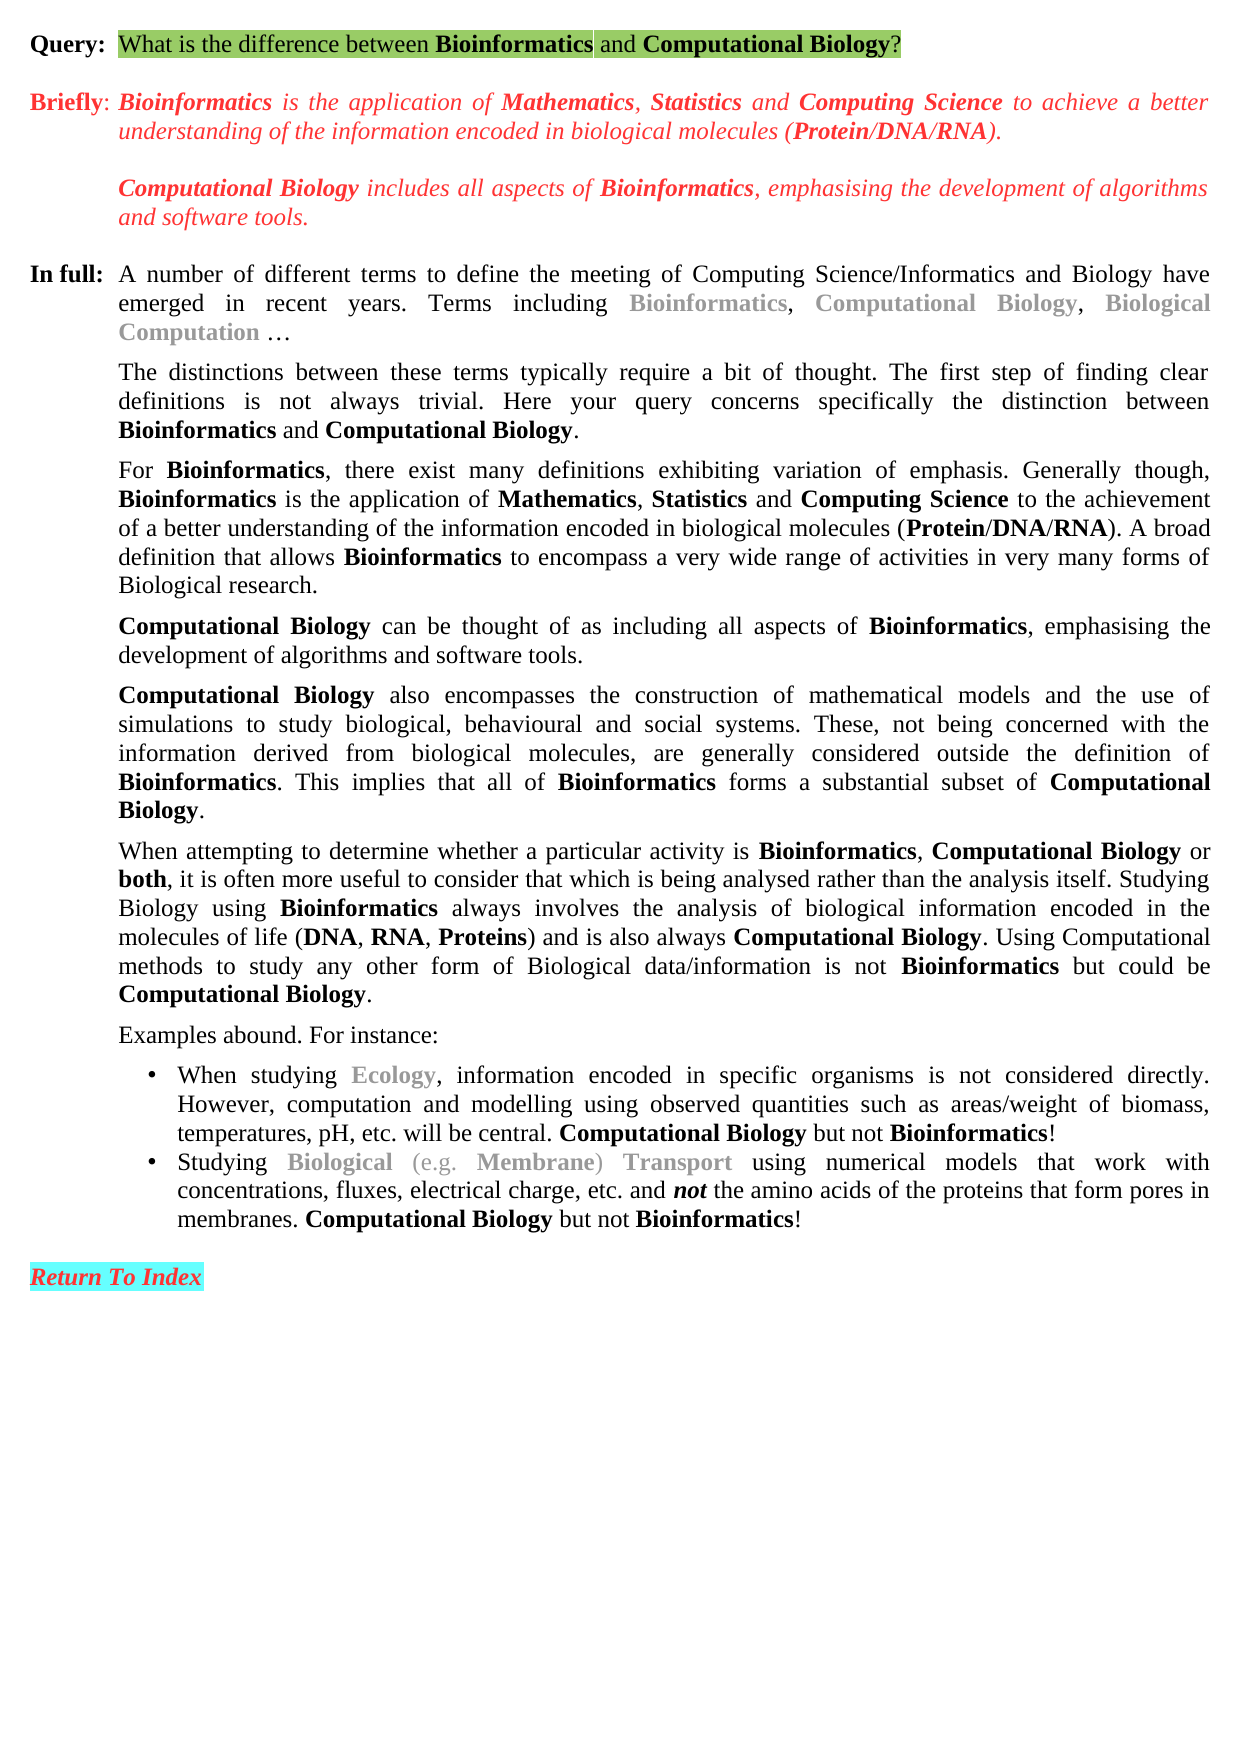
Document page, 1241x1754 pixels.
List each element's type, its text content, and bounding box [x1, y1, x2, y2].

text Query: What is the difference between Bioinformatics and Computational Biology? [29, 29, 1211, 58]
text When attempting to determine whether a particular activity is Bioinformatics, Computational Biology or both, it is often more useful to consider that which is being analysed rather than the analysis itself. Studying Biology using Bioinformatics always involves the analysis of biological information encoded in the molecules of life (DNA, RNA, Proteins) and is also always Computational Biology. Using Computational methods to study any other form of Biological data/information is not Bioinformatics but could be Computational Biology. [29, 836, 1211, 1008]
text In full: A number of different terms to define the meeting of Computing Science/Informatics and Biology have emerged in recent years. Terms including Bioinformatics, Computational Biology, Biological Computation … [29, 259, 1211, 346]
text Examples abound. For instance: [29, 1020, 1211, 1049]
text Computational Biology includes all aspects of Bioinformatics, emphasising the development of algorithms and software tools. [29, 173, 1211, 231]
text Computational Biology also encompasses the construction of mathematical models and the use of simulations to study biological, behavioural and social systems. These, not being concerned with the information derived from biological molecules, are generally considered outside the definition of Bioinformatics. This implies that all of Bioinformatics forms a substantial subset of Computational Biology. [29, 680, 1211, 824]
text Return To Index [29, 1262, 1211, 1291]
list Studying Biological (e.g. Membrane) Transport using numerical models that work with concentrations, fluxes, electrical charge, etc. and not the amino acids of the proteins that form pores in membranes. Computational Biology but not Bioinformatics! [148, 1147, 1211, 1233]
text For Bioinformatics, there exist many definitions exhibiting variation of emphasis. Generally though, Bioinformatics is the application of Mathematics, Statistics and Computing Science to the achievement of a better understanding of the information encoded in biological molecules (Protein/DNA/RNA). A broad definition that allows Bioinformatics to encompass a very wide range of activities in very many forms of Biological research. [29, 456, 1211, 599]
text The distinctions between these terms typically require a bit of thought. The first step of finding clear definitions is not always trivial. Here your query concerns specifically the distinction between Bioinformatics and Computational Biology. [29, 357, 1211, 444]
text Computational Biology can be thought of as including all aspects of Bioinformatics, emphasising the development of algorithms and software tools. [29, 611, 1211, 668]
list When studying Ecology, information encoded in specific organisms is not considered directly. However, computation and modelling using observed quantities such as areas/weight of biomass, temperatures, pH, etc. will be central. Computational Biology but not Bioinformatics! [148, 1061, 1211, 1147]
text Briefly: Bioinformatics is the application of Mathematics, Statistics and Computing Science to achieve a better understanding of the information encoded in biological molecules (Protein/DNA/RNA). [29, 87, 1211, 144]
